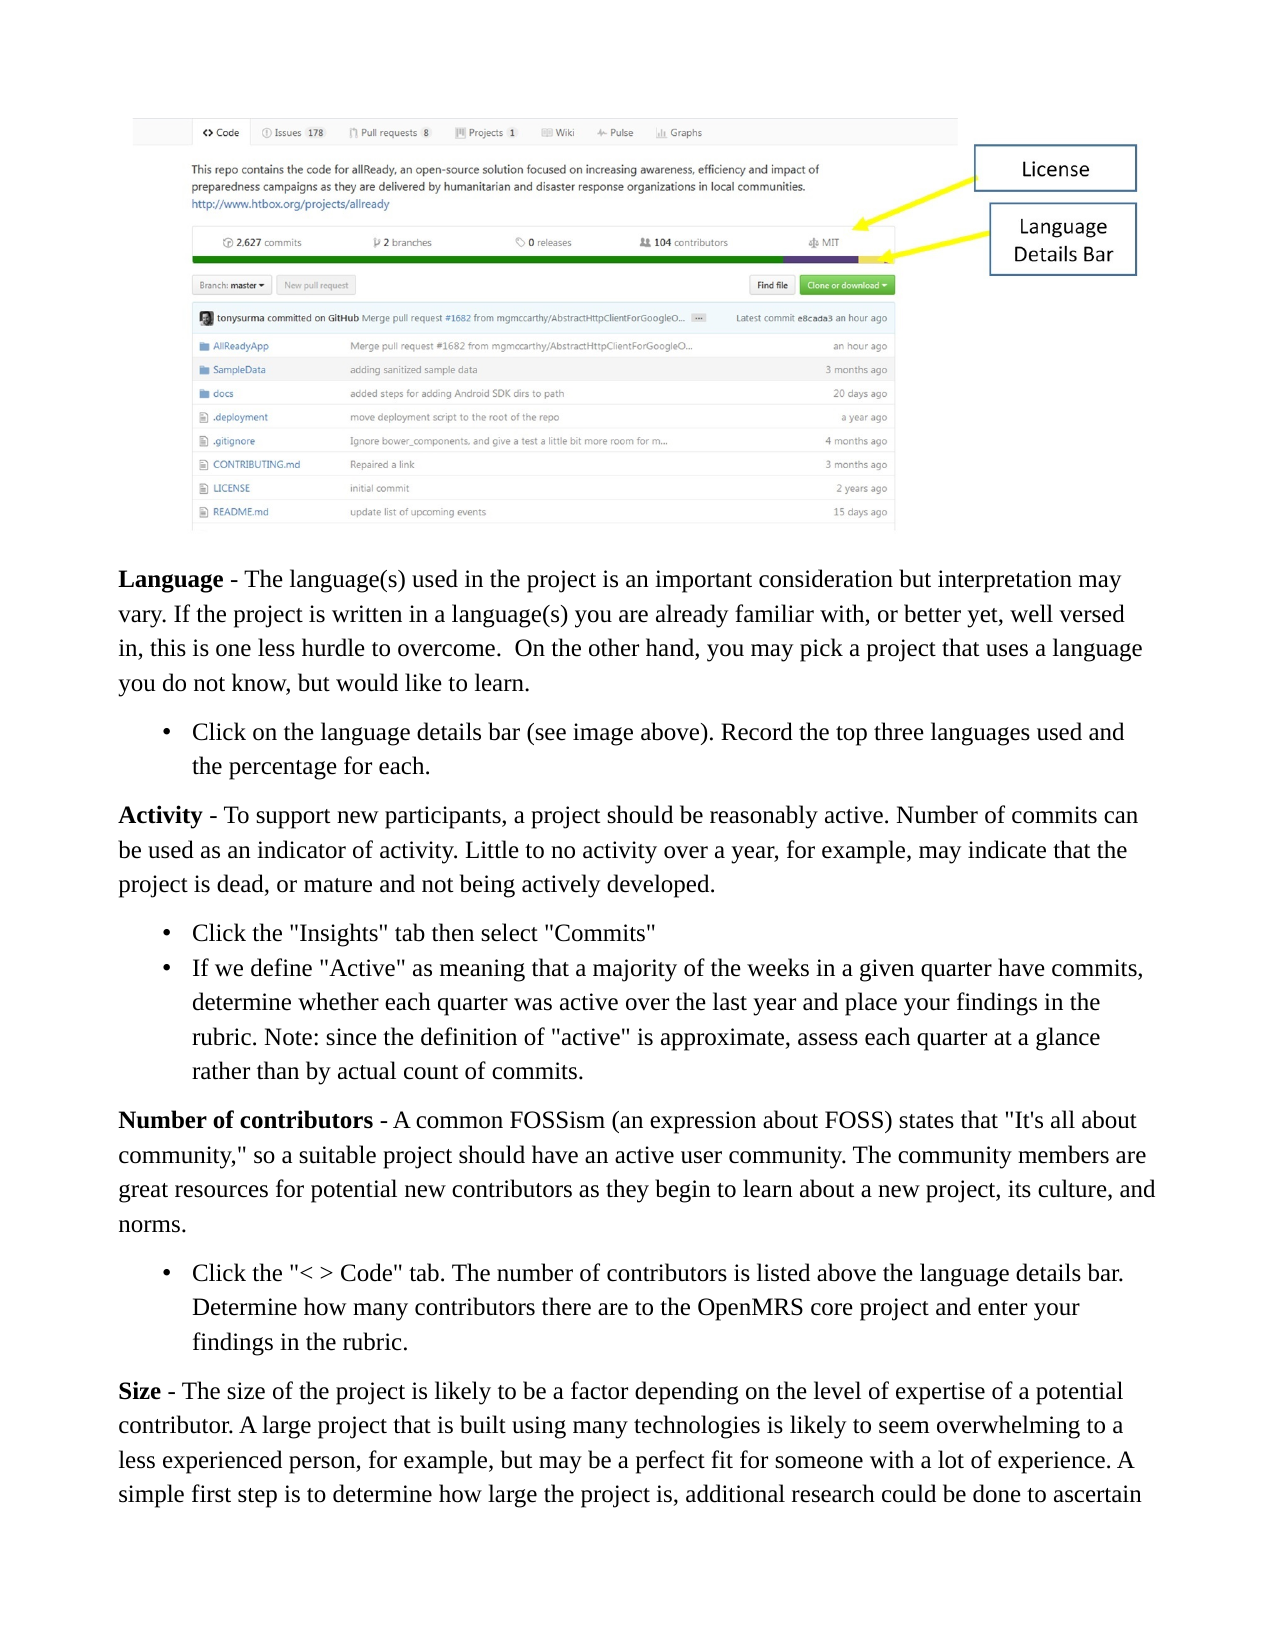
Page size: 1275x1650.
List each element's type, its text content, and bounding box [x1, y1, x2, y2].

text Activity - To support new participants, a project should be reasonably active. Number of commits can be used as an indicator of activity. Little to no activity over a year, for example, may indicate that the project is dead, or mature and not being actively developed. [118, 800, 1157, 898]
list Click the "Insights" tab then select "Commits" [162, 918, 1157, 947]
picture [132, 118, 1143, 536]
text Language - The language(s) used in the project is an important consideration but interpretation may vary. If the project is written in a language(s) you are already familiar with, or better yet, well versed in, this is one less hurdle to overcome. On the other hand, you may pick a project that uses a language you do not know, but would like to learn. [118, 564, 1157, 697]
list If we define "Active" as meaning that a majority of the weeks in a given quarter have commits, determine whether each quarter was active over the last year and place your findings in the rubric. Note: since the definition of "active" is approximate, assess each quarter at a glance rather than by actual count of commits. [162, 953, 1157, 1085]
list Click the "< > Code" tab. The number of contributors is listed above the language details bar. Determine how many contributors there are to the OpenMRS core project and enter your findings in the rubric. [162, 1258, 1157, 1356]
text Number of contributors - A common FOSSism (an expression about FOSS) states that "It's all about community," so a suitable project should have an active user community. The community members are great resources for potential new contributors as they begin to learn about a new project, its culture, and norms. [118, 1105, 1157, 1238]
list Click on the language details bar (see image above). Record the top three languages used and the percentage for each. [162, 717, 1157, 780]
text Size - The size of the project is likely to be a factor depending on the level of expertise of a potential contributor. A large project that is built using many technologies is likely to seem overwhelming to a less experienced person, for example, but may be a perfect fit for someone with a lot of experience. A simple first step is to determine how large the project is, additional research could be done to ascertain [118, 1376, 1157, 1508]
